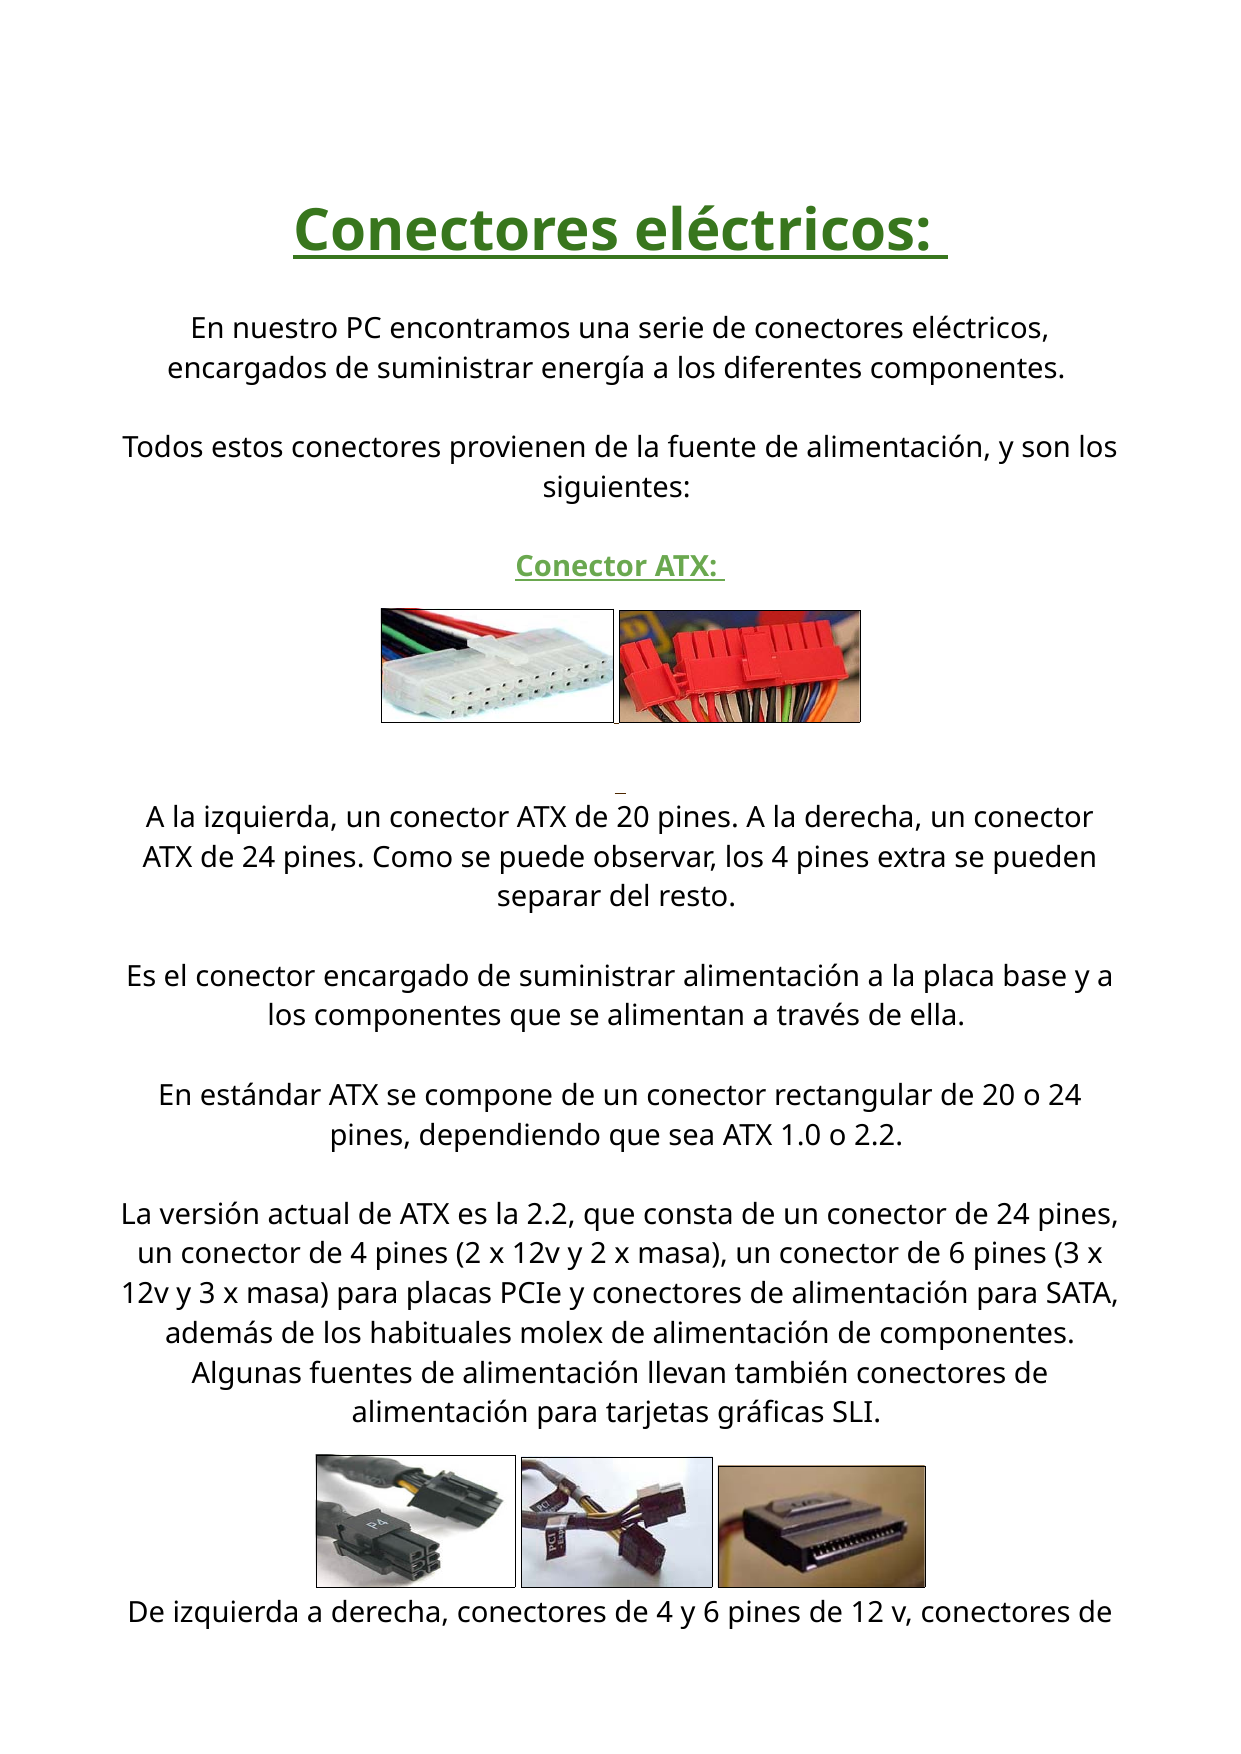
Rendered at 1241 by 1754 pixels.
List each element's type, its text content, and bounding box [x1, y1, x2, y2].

picture [382, 610, 613, 722]
picture [317, 1456, 515, 1587]
picture [522, 1458, 712, 1587]
picture [620, 611, 860, 722]
picture [719, 1467, 925, 1587]
text Conectores eléctricos: En nuestro PC encontramos una serie de conectores eléctricos, encargados de suministrar energía a los diferentes componentes. Todos estos conectores provienen de la fuente de alimentación, y son los siguientes: Conector ATX: A la izquierda, un conector ATX de 20 pines. A la derecha, un conector ATX de 24 pines. Como se puede observar, los 4 pines extra se pueden separar del resto. Es el conector encargado de suministrar alimentación a la placa base y a los componentes que se alimentan a través de ella. En estándar ATX se compone de un conector rectangular de 20 o 24 pines, dependiendo que sea ATX 1.0 o 2.2. La versión actual de ATX es la 2.2, que consta de un conector de 24 pines, un conector de 4 pines (2 x 12v y 2 x masa), un conector de 6 pines (3 x 12v y 3 x masa) para placas PCIe y conectores de alimentación para SATA, además de los habituales molex de alimentación de componentes. Algunas fuentes de alimentación llevan también conectores de alimentación para tarjetas gráficas SLI. De izquierda a derecha, conectores de 4 y 6 pines de 12 v, conectores de [118, 188, 1122, 1631]
